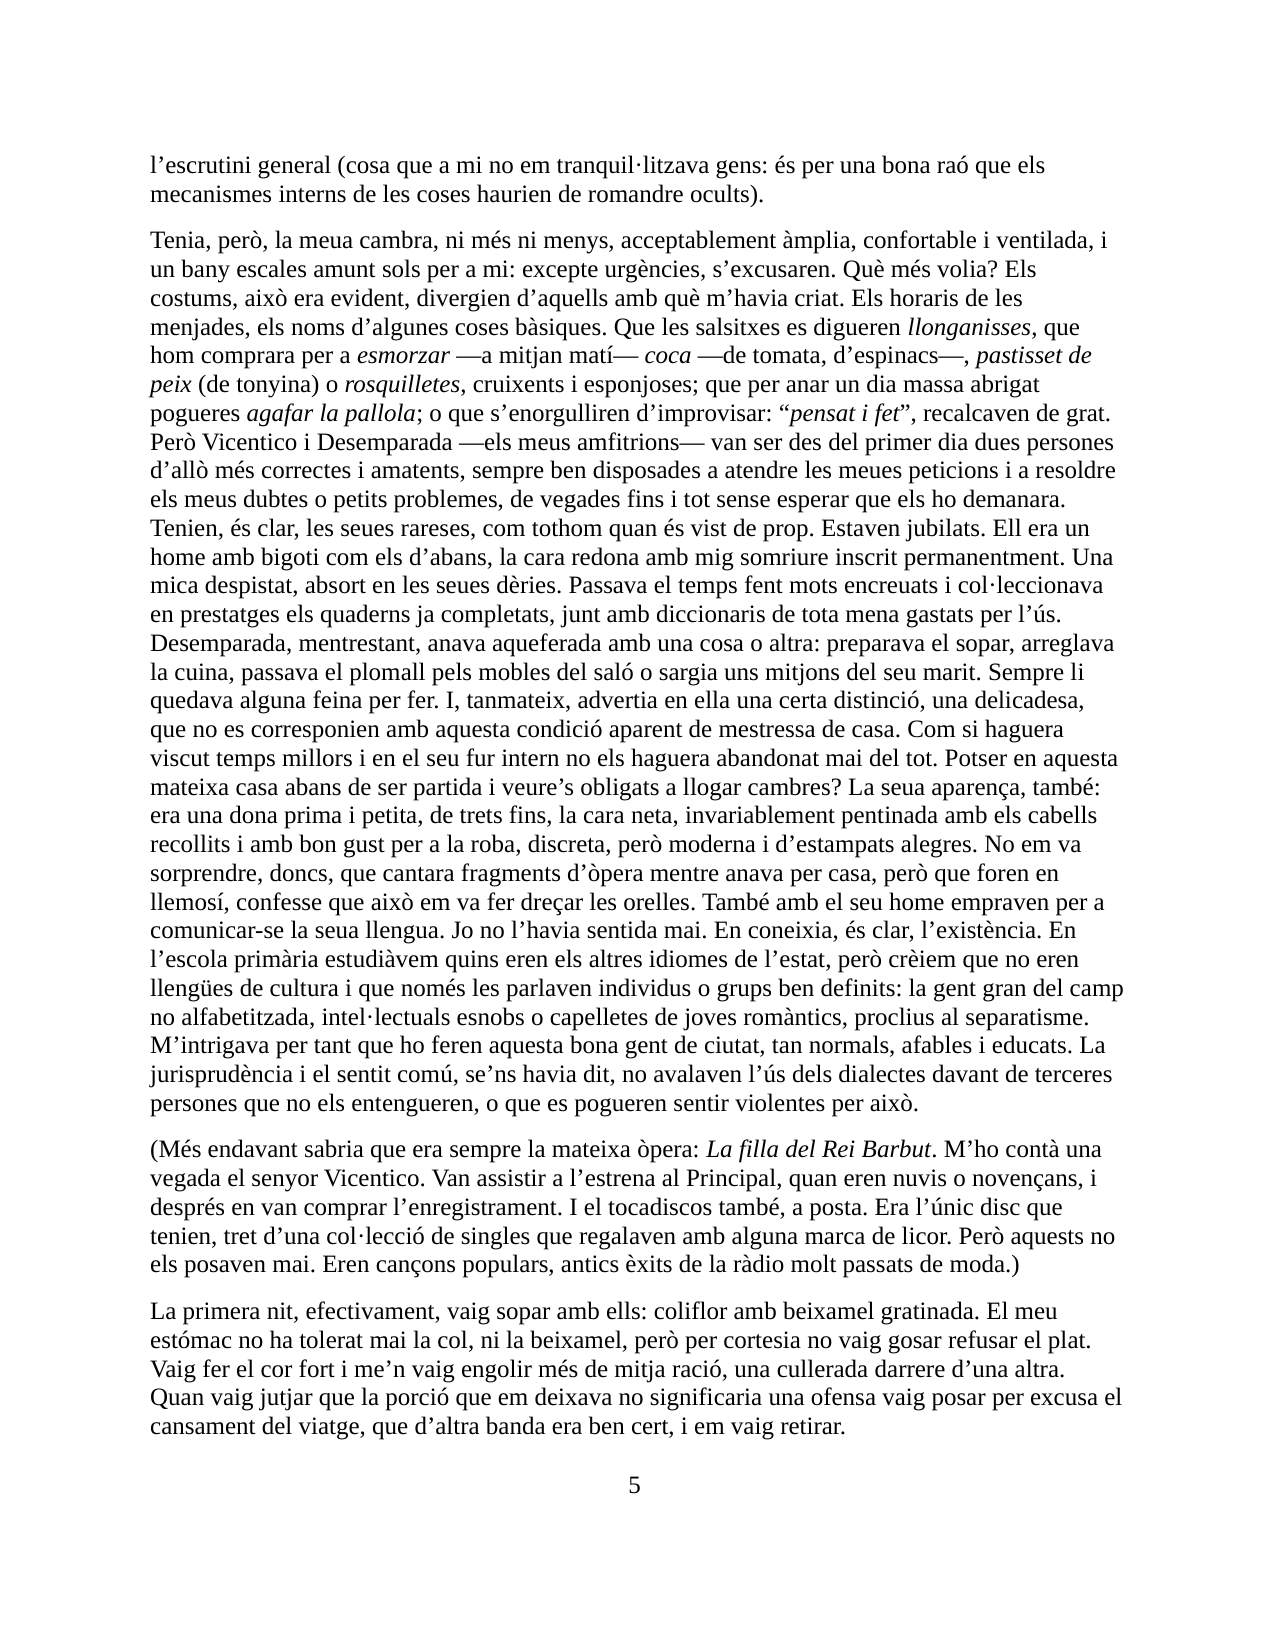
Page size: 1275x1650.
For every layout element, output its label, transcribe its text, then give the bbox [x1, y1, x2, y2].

text La primera nit, efectivament, vaig sopar amb ells: coliflor amb beixamel gratinada. El meu estómac no ha tolerat mai la col, ni la beixamel, però per cortesia no vaig gosar refusar el plat. Vaig fer el cor fort i me’n vaig engolir més de mitja ració, una cullerada darrere d’una altra. Quan vaig jutjar que la porció que em deixava no significaria una ofensa vaig posar per excusa el cansament del viatge, que d’altra banda era ben cert, i em vaig retirar. [150, 1296, 1125, 1440]
text (Més endavant sabria que era sempre la mateixa òpera: La filla del Rei Barbut. M’ho contà una vegada el senyor Vicentico. Van assistir a l’estrena al Principal, quan eren nuvis o novençans, i després en van comprar l’enregistrament. I el tocadiscos també, a posta. Era l’únic disc que tenien, tret d’una col·lecció de singles que regalaven amb alguna marca de licor. Però aquests no els posaven mai. Eren cançons populars, antics èxits de la ràdio molt passats de moda.) [150, 1134, 1125, 1278]
text Tenia, però, la meua cambra, ni més ni menys, acceptablement àmplia, confortable i ventilada, i un bany escales amunt sols per a mi: excepte urgències, s’excusaren. Què més volia? Els costums, això era evident, divergien d’aquells amb què m’havia criat. Els horaris de les menjades, els noms d’algunes coses bàsiques. Que les salsitxes es digueren llonganisses, que hom comprara per a esmorzar —a mitjan matí— coca —de tomata, d’espinacs—, pastisset de peix (de tonyina) o rosquilletes, cruixents i esponjoses; que per anar un dia massa abrigat pogueres agafar la pallola; o que s’enorgulliren d’improvisar: “pensat i fet”, recalcaven de grat. Però Vicentico i Desemparada —els meus amfitrions— van ser des del primer dia dues persones d’allò més correctes i amatents, sempre ben disposades a atendre les meues peticions i a resoldre els meus dubtes o petits problemes, de vegades fins i tot sense esperar que els ho demanara. Tenien, és clar, les seues rareses, com tothom quan és vist de prop. Estaven jubilats. Ell era un home amb bigoti com els d’abans, la cara redona amb mig somriure inscrit permanentment. Una mica despistat, absort en les seues dèries. Passava el temps fent mots encreuats i col·leccionava en prestatges els quaderns ja completats, junt amb diccionaris de tota mena gastats per l’ús. Desemparada, mentrestant, anava aqueferada amb una cosa o altra: preparava el sopar, arreglava la cuina, passava el plomall pels mobles del saló o sargia uns mitjons del seu marit. Sempre li quedava alguna feina per fer. I, tanmateix, advertia en ella una certa distinció, una delicadesa, que no es corresponien amb aquesta condició aparent de mestressa de casa. Com si haguera viscut temps millors i en el seu fur intern no els haguera abandonat mai del tot. Potser en aquesta mateixa casa abans de ser partida i veure’s obligats a llogar cambres? La seua aparença, també: era una dona prima i petita, de trets fins, la cara neta, invariablement pentinada amb els cabells recollits i amb bon gust per a la roba, discreta, però moderna i d’estampats alegres. No em va sorprendre, doncs, que cantara fragments d’òpera mentre anava per casa, però que foren en llemosí, confesse que això em va fer dreçar les orelles. També amb el seu home empraven per a comunicar-se la seua llengua. Jo no l’havia sentida mai. En coneixia, és clar, l’existència. En l’escola primària estudiàvem quins eren els altres idiomes de l’estat, però crèiem que no eren llengües de cultura i que només les parlaven individus o grups ben definits: la gent gran del camp no alfabetitzada, intel·lectuals esnobs o capelletes de joves romàntics, proclius al separatisme. M’intrigava per tant que ho feren aquesta bona gent de ciutat, tan normals, afables i educats. La jurisprudència i el sentit comú, se’ns havia dit, no avalaven l’ús dels dialectes davant de terceres persones que no els entengueren, o que es pogueren sentir violentes per això. [150, 225, 1125, 1117]
text l’escrutini general (cosa que a mi no em tranquil·litzava gens: és per una bona raó que els mecanismes interns de les coses haurien de romandre ocults). [150, 150, 1125, 207]
